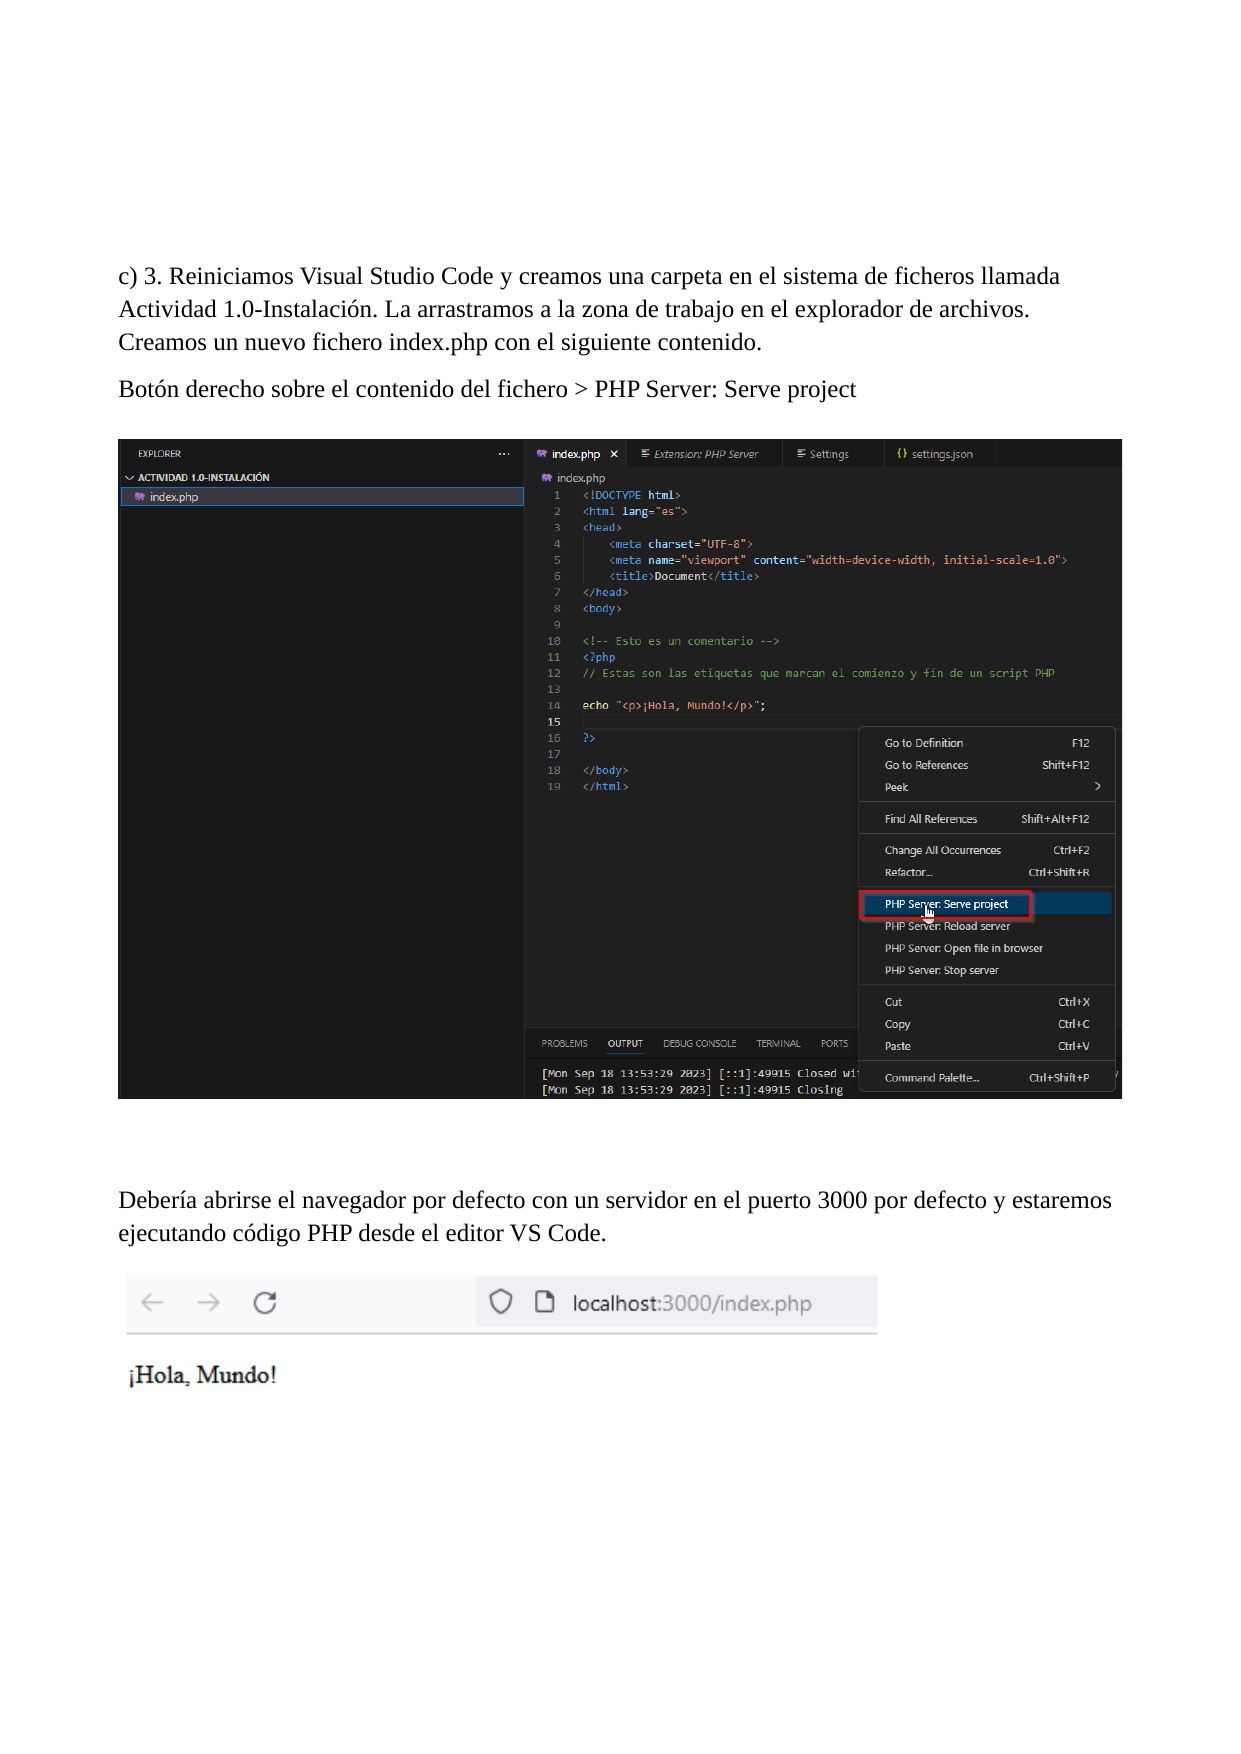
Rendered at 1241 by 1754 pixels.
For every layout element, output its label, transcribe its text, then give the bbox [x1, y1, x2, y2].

text Debería abrirse el navegador por defecto con un servidor en el puerto 3000 por defecto y estaremos ejecutando código PHP desde el editor VS Code. [118, 1185, 1122, 1247]
picture [126, 1275, 878, 1471]
picture [118, 439, 1123, 1099]
text c) 3. Reiniciamos Visual Studio Code y creamos una carpeta en el sistema de ficheros llamada Actividad 1.0-Instalación. La arrastramos a la zona de trabajo en el explorador de archivos. Creamos un nuevo fichero index.php con el siguiente contenido. [118, 261, 1122, 356]
text Botón derecho sobre el contenido del fichero > PHP Server: Serve project [118, 374, 1122, 403]
